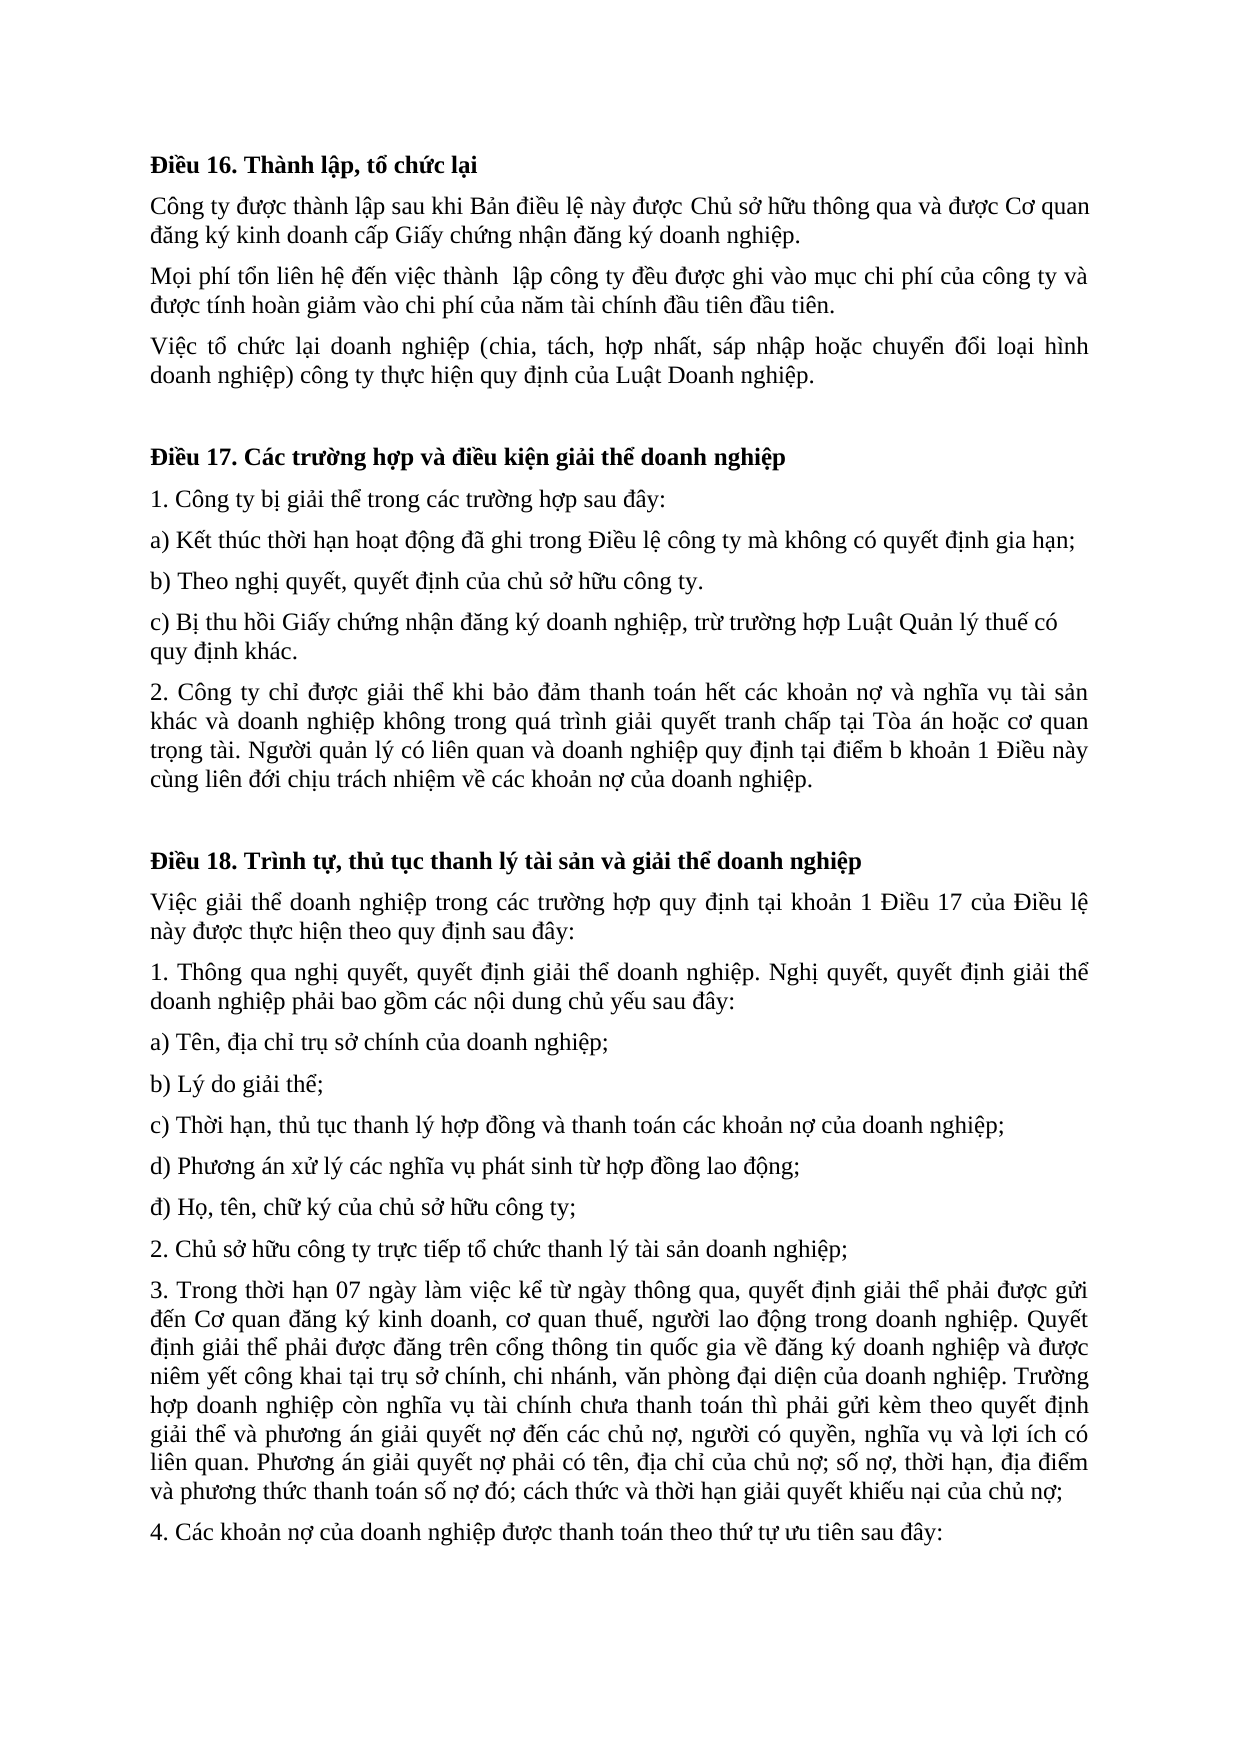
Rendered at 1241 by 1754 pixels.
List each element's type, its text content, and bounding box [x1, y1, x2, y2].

text c) Thời hạn, thủ tục thanh lý hợp đồng và thanh toán các khoản nợ của doanh nghiệp; [150, 1110, 1090, 1139]
text b) Theo nghị quyết, quyết định của chủ sở hữu công ty. [150, 566, 1090, 595]
subtitle Điều 17. Các trường hợp và điều kiện giải thể doanh nghiệp [150, 442, 1090, 471]
text Mọi phí tổn liên hệ đến việc thành lập công ty đều được ghi vào mục chi phí của công ty và được tính hoàn giảm vào chi phí của năm tài chính đầu tiên đầu tiên. [150, 261, 1090, 319]
text a) Kết thúc thời hạn hoạt động đã ghi trong Điều lệ công ty mà không có quyết định gia hạn; [150, 525, 1090, 554]
text b) Lý do giải thể; [150, 1069, 1090, 1097]
text 1. Công ty bị giải thể trong các trường hợp sau đây: [150, 484, 1090, 512]
text 3. Trong thời hạn 07 ngày làm việc kể từ ngày thông qua, quyết định giải thể phải được gửi đến Cơ quan đăng ký kinh doanh, cơ quan thuế, người lao động trong doanh nghiệp. Quyết định giải thể phải được đăng trên cổng thông tin quốc gia về đăng ký doanh nghiệp và được niêm yết công khai tại trụ sở chính, chi nhánh, văn phòng đại diện của doanh nghiệp. Trường hợp doanh nghiệp còn nghĩa vụ tài chính chưa thanh toán thì phải gửi kèm theo quyết định giải thể và phương án giải quyết nợ đến các chủ nợ, người có quyền, nghĩa vụ và lợi ích có liên quan. Phương án giải quyết nợ phải có tên, địa chỉ của chủ nợ; số nợ, thời hạn, địa điểm và phương thức thanh toán số nợ đó; cách thức và thời hạn giải quyết khiếu nại của chủ nợ; [150, 1275, 1090, 1505]
text Điều 18. Trình tự, thủ tục thanh lý tài sản và giải thể doanh nghiệp [150, 846, 1090, 875]
text d) Phương án xử lý các nghĩa vụ phát sinh từ hợp đồng lao động; [150, 1151, 1090, 1180]
subtitle Điều 16. Thành lập, tổ chức lại [150, 150, 1090, 179]
text đ) Họ, tên, chữ ký của chủ sở hữu công ty; [150, 1192, 1090, 1221]
text 2. Công ty chỉ được giải thể khi bảo đảm thanh toán hết các khoản nợ và nghĩa vụ tài sản khác và doanh nghiệp không trong quá trình giải quyết tranh chấp tại Tòa án hoặc cơ quan trọng tài. Người quản lý có liên quan và doanh nghiệp quy định tại điểm b khoản 1 Điều này cùng liên đới chịu trách nhiệm về các khoản nợ của doanh nghiệp. [150, 677, 1090, 792]
text 4. Các khoản nợ của doanh nghiệp được thanh toán theo thứ tự ưu tiên sau đây: [150, 1517, 1090, 1546]
text c) Bị thu hồi Giấy chứng nhận đăng ký doanh nghiệp, trừ trường hợp Luật Quản lý thuế có quy định khác. [150, 607, 1090, 665]
text a) Tên, địa chỉ trụ sở chính của doanh nghiệp; [150, 1027, 1090, 1056]
text 1. Thông qua nghị quyết, quyết định giải thể doanh nghiệp. Nghị quyết, quyết định giải thể doanh nghiệp phải bao gồm các nội dung chủ yếu sau đây: [150, 957, 1090, 1015]
text Công ty được thành lập sau khi Bản điều lệ này được Chủ sở hữu thông qua và được Cơ quan đăng ký kinh doanh cấp Giấy chứng nhận đăng ký doanh nghiệp. [150, 191, 1090, 249]
text 2. Chủ sở hữu công ty trực tiếp tổ chức thanh lý tài sản doanh nghiệp; [150, 1234, 1090, 1262]
text Việc tổ chức lại doanh nghiệp (chia, tách, hợp nhất, sáp nhập hoặc chuyển đổi loại hình doanh nghiệp) công ty thực hiện quy định của Luật Doanh nghiệp. [150, 331, 1090, 389]
text Việc giải thể doanh nghiệp trong các trường hợp quy định tại khoản 1 Điều 17 của Điều lệ này được thực hiện theo quy định sau đây: [150, 887, 1090, 945]
